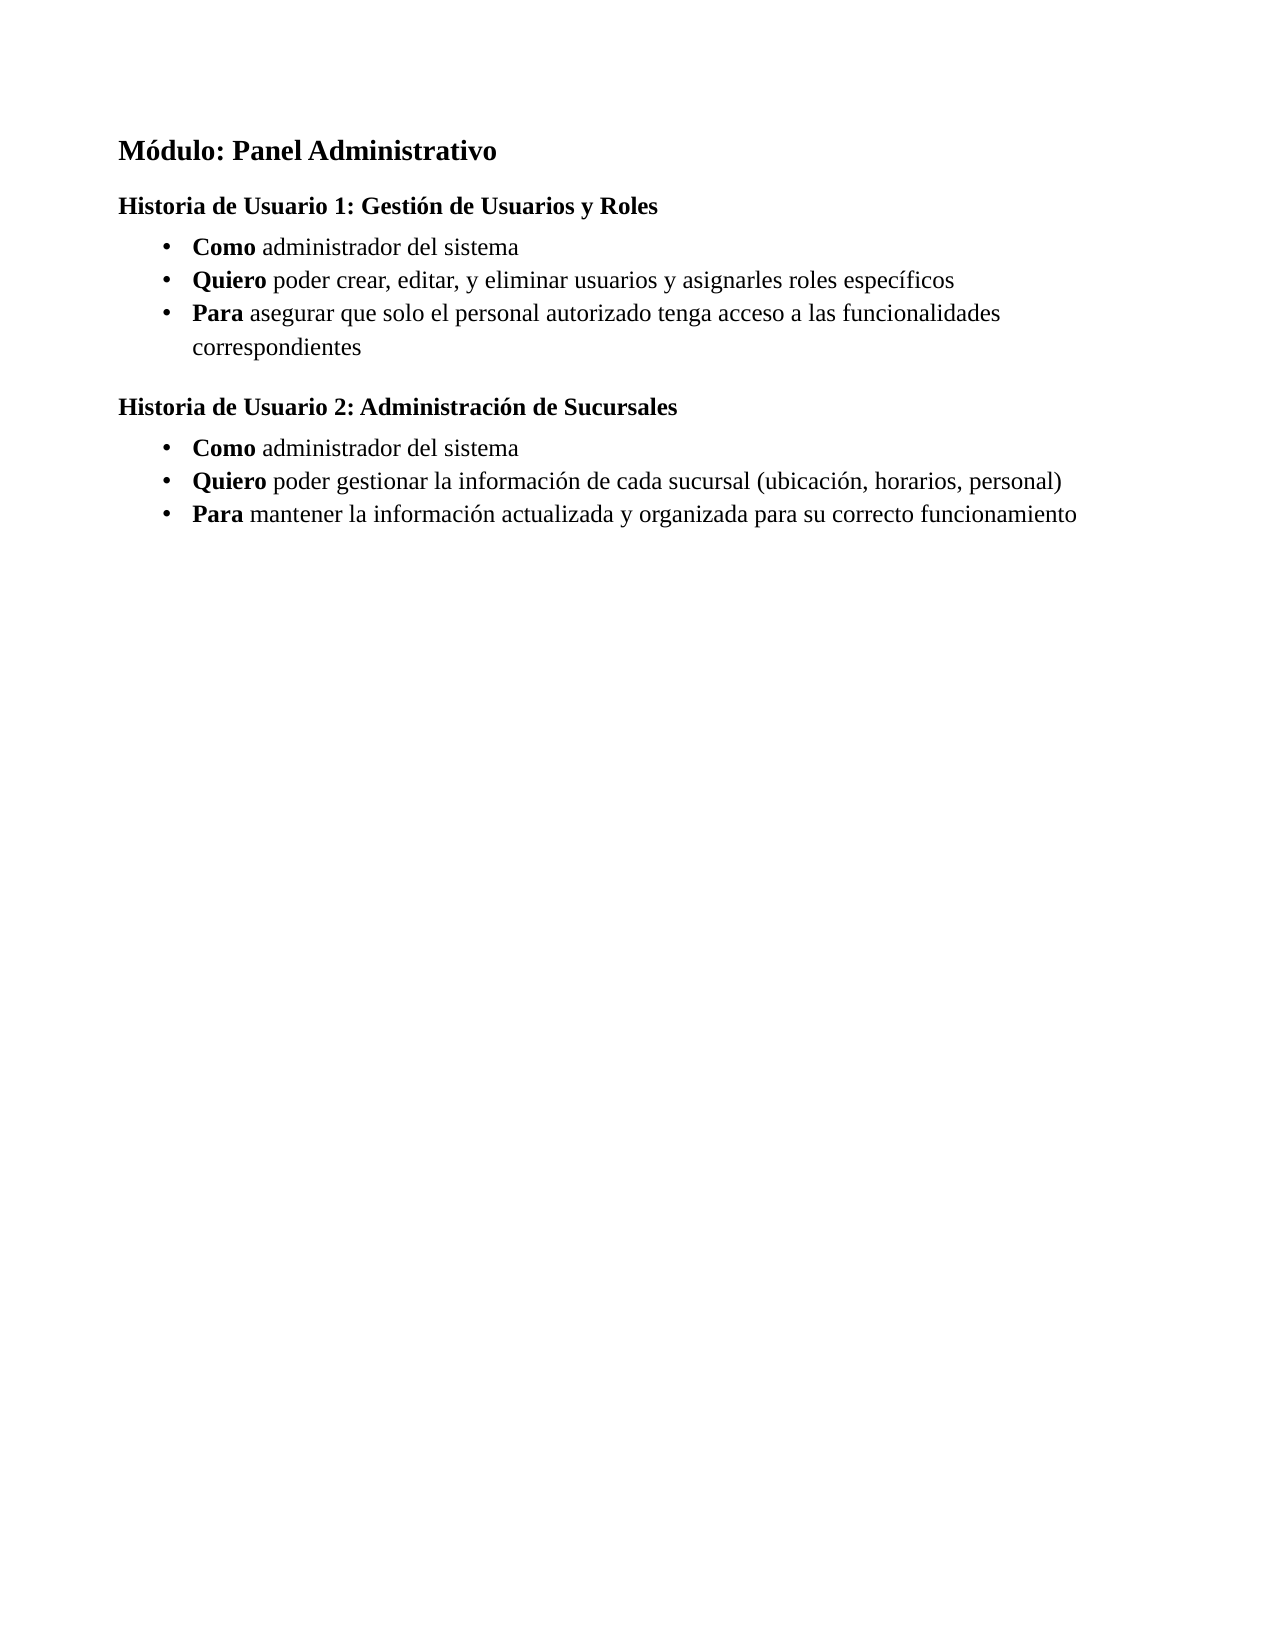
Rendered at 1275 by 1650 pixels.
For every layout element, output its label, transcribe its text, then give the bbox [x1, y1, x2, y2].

list Como administrador del sistema [162, 232, 1157, 261]
list Para asegurar que solo el personal autorizado tenga acceso a las funcionalidades correspondientes [162, 298, 1157, 360]
list Como administrador del sistema [162, 433, 1157, 462]
subtitle Historia de Usuario 2: Administración de Sucursales [118, 392, 1157, 420]
list Para mantener la información actualizada y organizada para su correcto funcionamiento [162, 499, 1157, 528]
list Quiero poder gestionar la información de cada sucursal (ubicación, horarios, personal) [162, 466, 1157, 495]
subtitle Módulo: Panel Administrativo [118, 133, 1157, 166]
list Quiero poder crear, editar, y eliminar usuarios y asignarles roles específicos [162, 266, 1157, 294]
subtitle Historia de Usuario 1: Gestión de Usuarios y Roles [118, 191, 1157, 220]
